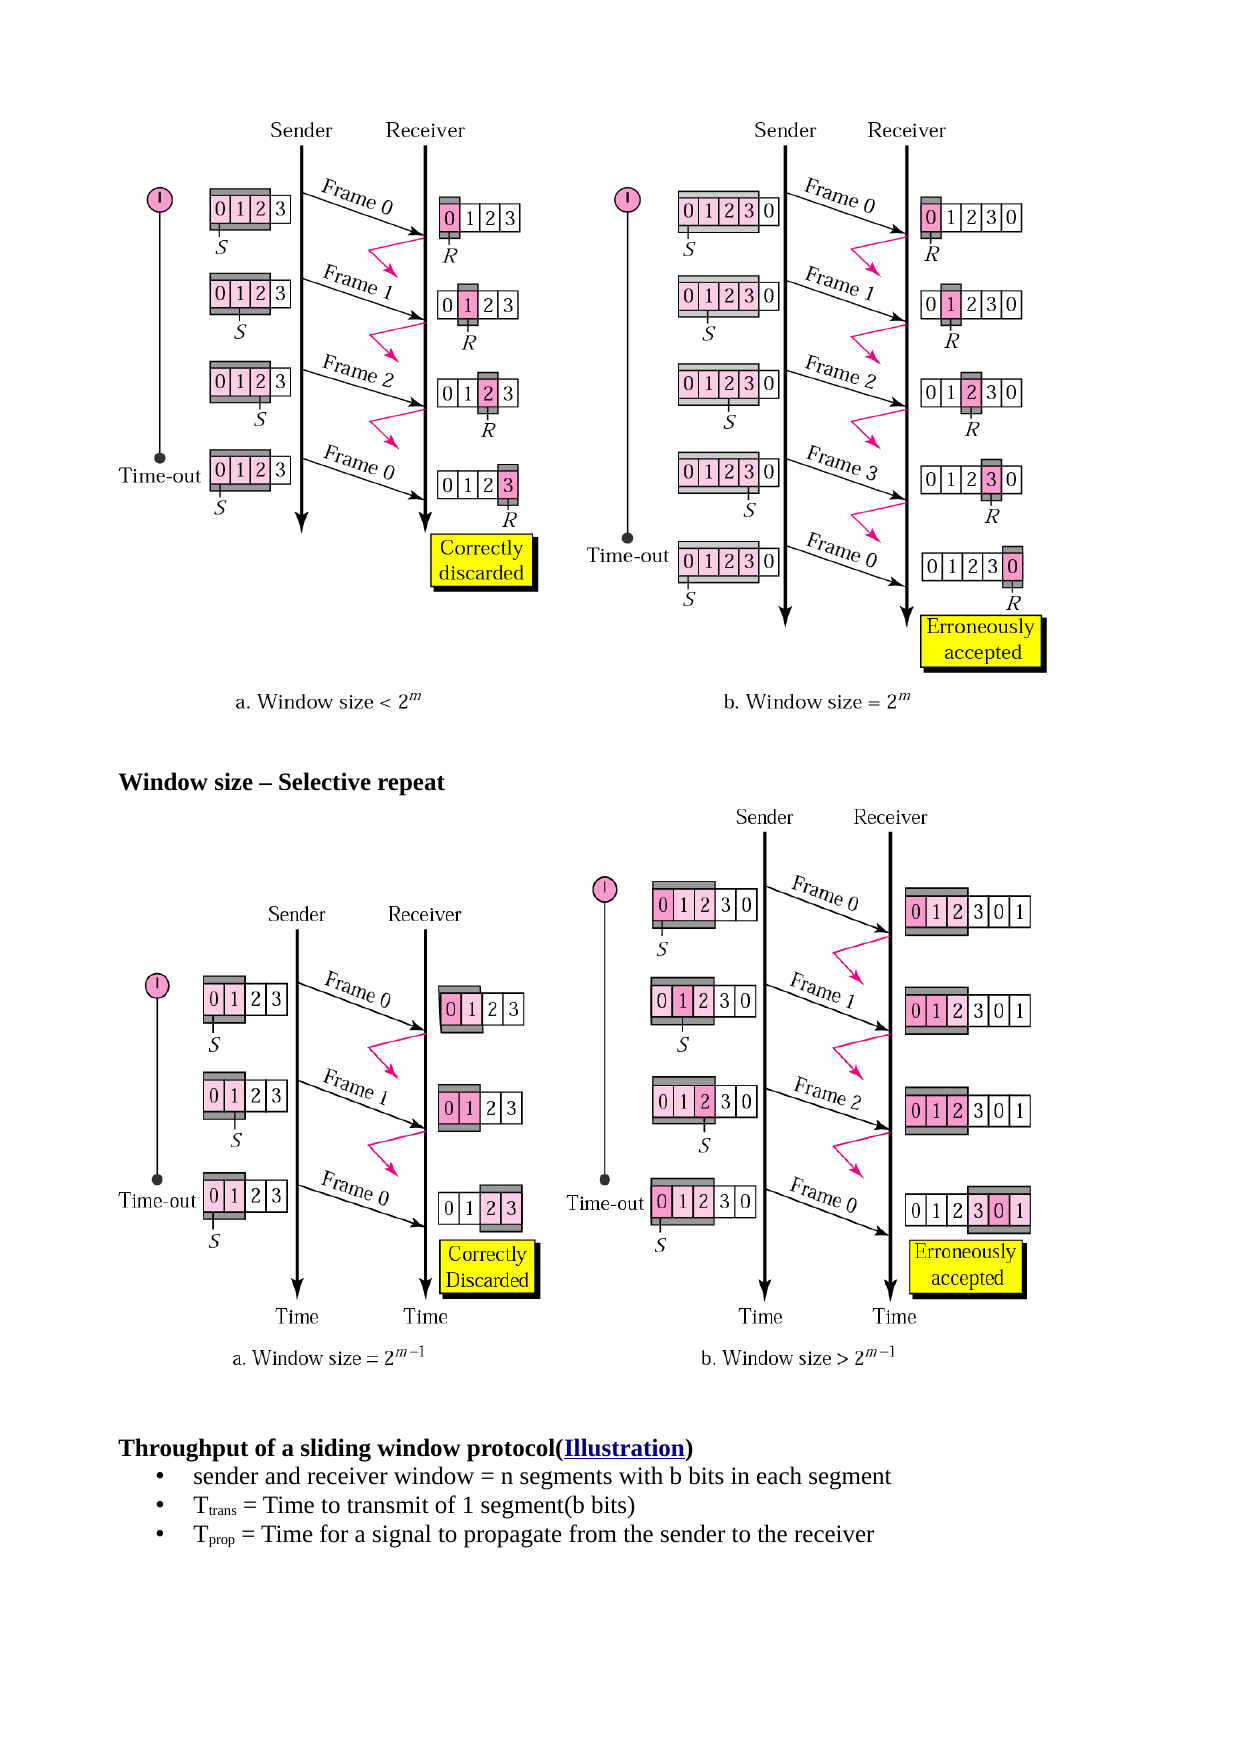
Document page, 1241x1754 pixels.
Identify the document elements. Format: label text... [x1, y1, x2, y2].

list Ttrans = Time to transmit of 1 segment(b bits) [156, 1490, 1122, 1519]
list sender and receiver window = n segments with b bits in each segment [156, 1461, 1122, 1490]
picture [118, 118, 1047, 714]
text Window size – Selective repeat [118, 767, 1122, 1379]
text Throughput of a sliding window protocol(Illustration) [118, 1433, 1122, 1461]
picture [118, 804, 1031, 1379]
list Tprop = Time for a signal to propagate from the sender to the receiver [156, 1519, 1122, 1548]
